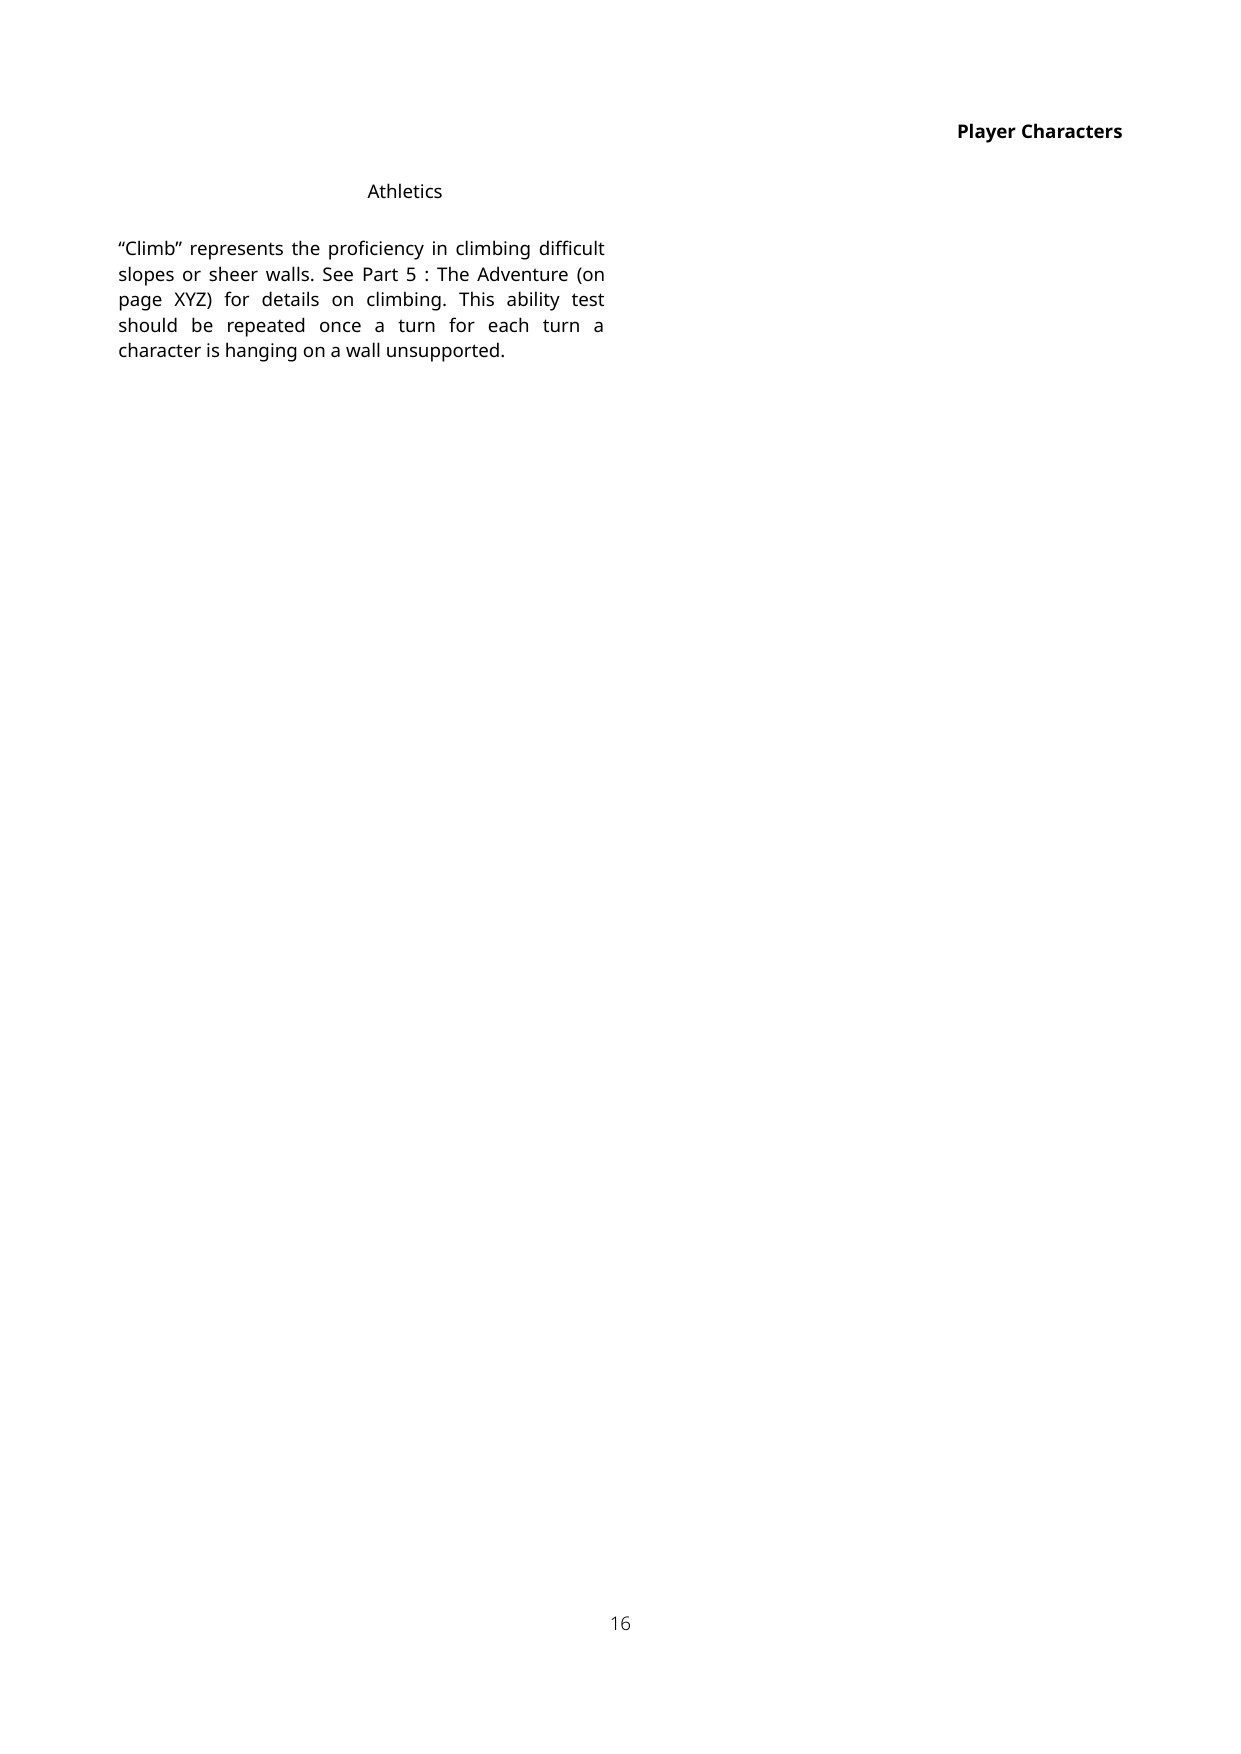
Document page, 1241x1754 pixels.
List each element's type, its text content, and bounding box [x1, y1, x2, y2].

text “Climb” represents the proficiency in climbing difficult slopes or sheer walls. See Part 5 : The Adventure (on page XYZ) for details on climbing. This ability test should be repeated once a turn for each turn a character is hanging on a wall unsupported. [118, 210, 605, 363]
table_cell Athletics [362, 173, 605, 210]
table_cell [118, 173, 362, 210]
